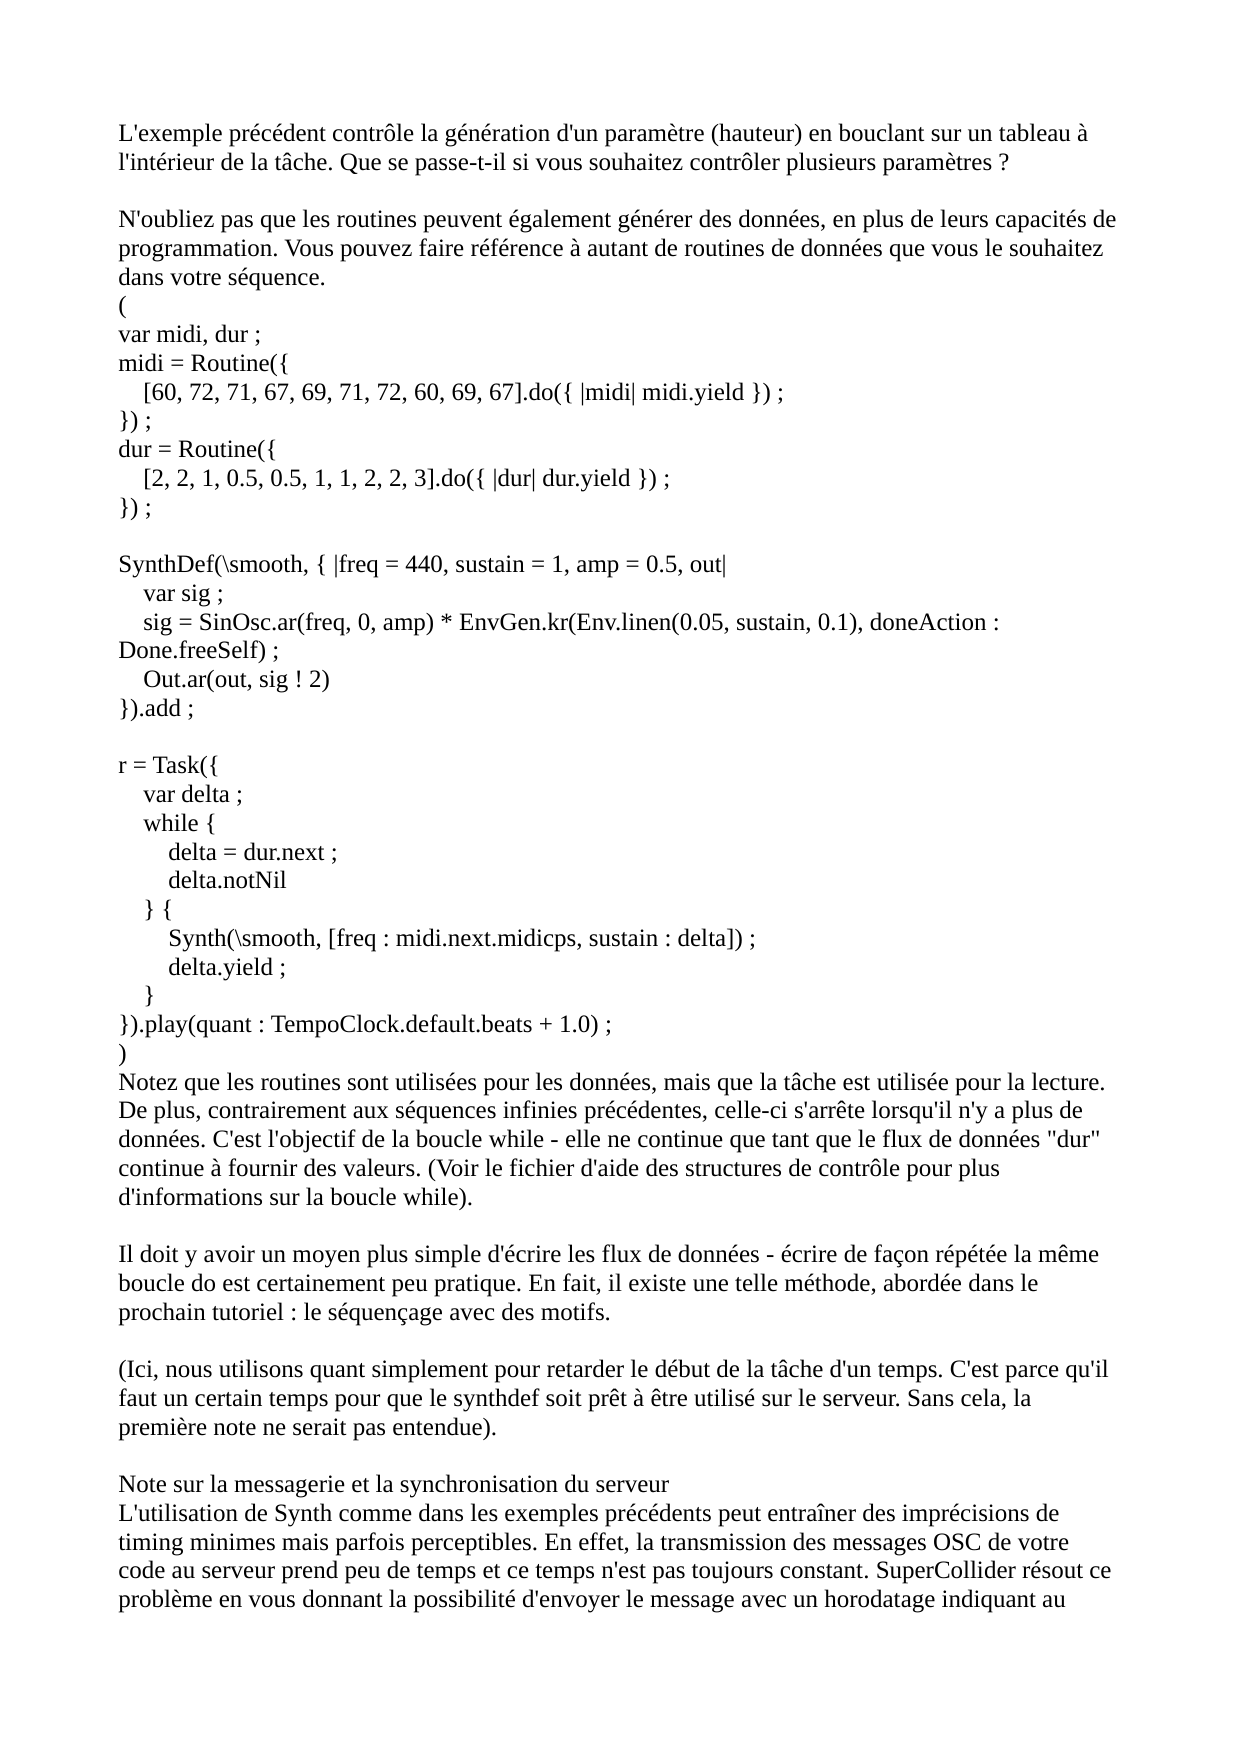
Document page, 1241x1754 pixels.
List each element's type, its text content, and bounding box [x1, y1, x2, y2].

text L'exemple précédent contrôle la génération d'un paramètre (hauteur) en bouclant sur un tableau à l'intérieur de la tâche. Que se passe-t-il si vous souhaitez contrôler plusieurs paramètres ? N'oubliez pas que les routines peuvent également générer des données, en plus de leurs capacités de programmation. Vous pouvez faire référence à autant de routines de données que vous le souhaitez dans votre séquence. ( var midi, dur ; midi = Routine({ [60, 72, 71, 67, 69, 71, 72, 60, 69, 67].do({ |midi| midi.yield }) ; }) ; dur = Routine({ [2, 2, 1, 0.5, 0.5, 1, 1, 2, 2, 3].do({ |dur| dur.yield }) ; }) ; SynthDef(\smooth, { |freq = 440, sustain = 1, amp = 0.5, out| var sig ; sig = SinOsc.ar(freq, 0, amp) * EnvGen.kr(Env.linen(0.05, sustain, 0.1), doneAction : Done.freeSelf) ; Out.ar(out, sig ! 2) }).add ; r = Task({ var delta ; while { delta = dur.next ; delta.notNil } { Synth(\smooth, [freq : midi.next.midicps, sustain : delta]) ; delta.yield ; } }).play(quant : TempoClock.default.beats + 1.0) ; ) Notez que les routines sont utilisées pour les données, mais que la tâche est utilisée pour la lecture. De plus, contrairement aux séquences infinies précédentes, celle-ci s'arrête lorsqu'il n'y a plus de données. C'est l'objectif de la boucle while - elle ne continue que tant que le flux de données "dur" continue à fournir des valeurs. (Voir le fichier d'aide des structures de contrôle pour plus d'informations sur la boucle while). Il doit y avoir un moyen plus simple d'écrire les flux de données - écrire de façon répétée la même boucle do est certainement peu pratique. En fait, il existe une telle méthode, abordée dans le prochain tutoriel : le séquençage avec des motifs. (Ici, nous utilisons quant simplement pour retarder le début de la tâche d'un temps. C'est parce qu'il faut un certain temps pour que le synthdef soit prêt à être utilisé sur le serveur. Sans cela, la première note ne serait pas entendue). Note sur la messagerie et la synchronisation du serveur L'utilisation de Synth comme dans les exemples précédents peut entraîner des imprécisions de timing minimes mais parfois perceptibles. En effet, la transmission des messages OSC de votre code au serveur prend peu de temps et ce temps n'est pas toujours constant. SuperCollider résout ce problème en vous donnant la possibilité d'envoyer le message avec un horodatage indiquant au [118, 118, 1122, 1613]
